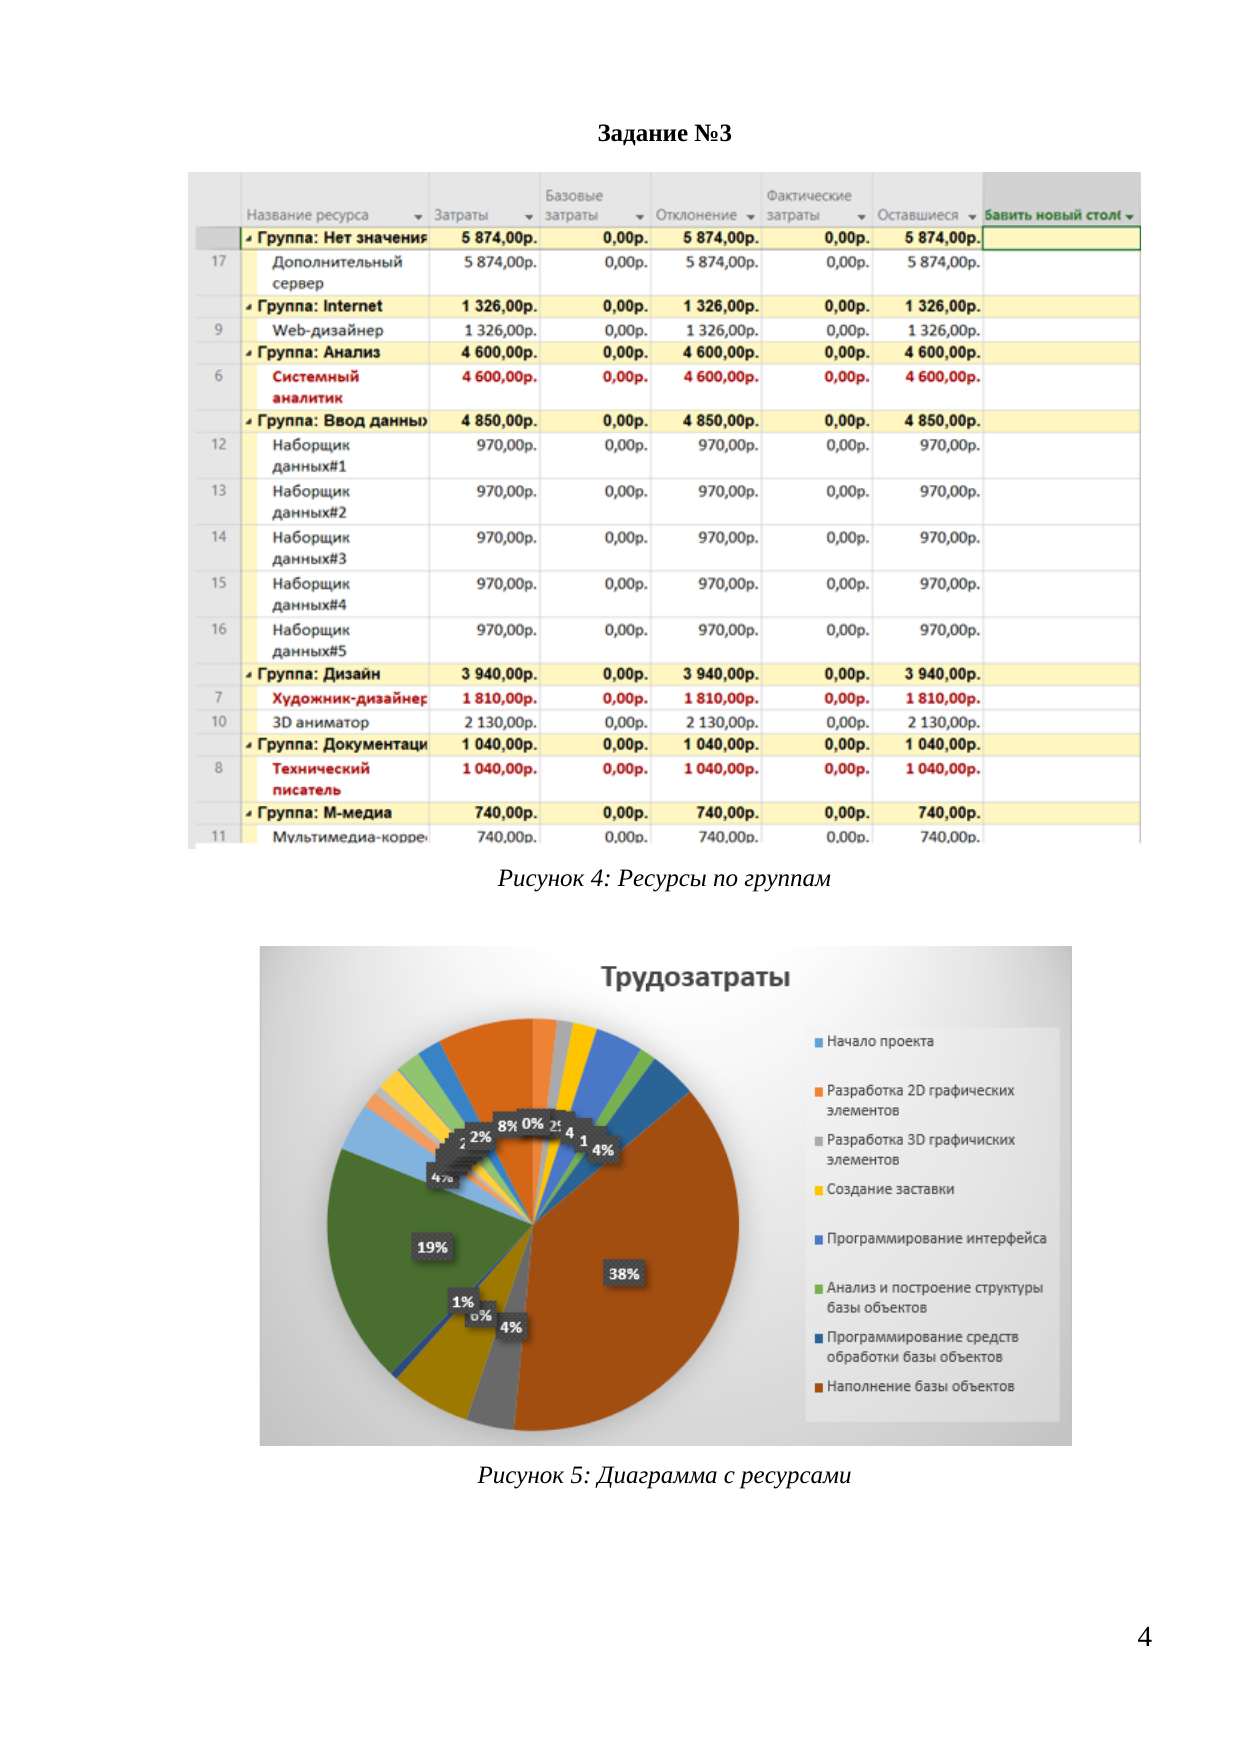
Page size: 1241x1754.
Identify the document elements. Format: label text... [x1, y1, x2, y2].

text Задание №3 [177, 118, 1152, 147]
text Рисунок 5: Диаграмма с ресурсами [257, 1446, 1072, 1489]
picture [256, 946, 1072, 1446]
text Рисунок 4: Ресурсы по группам [188, 849, 1141, 892]
